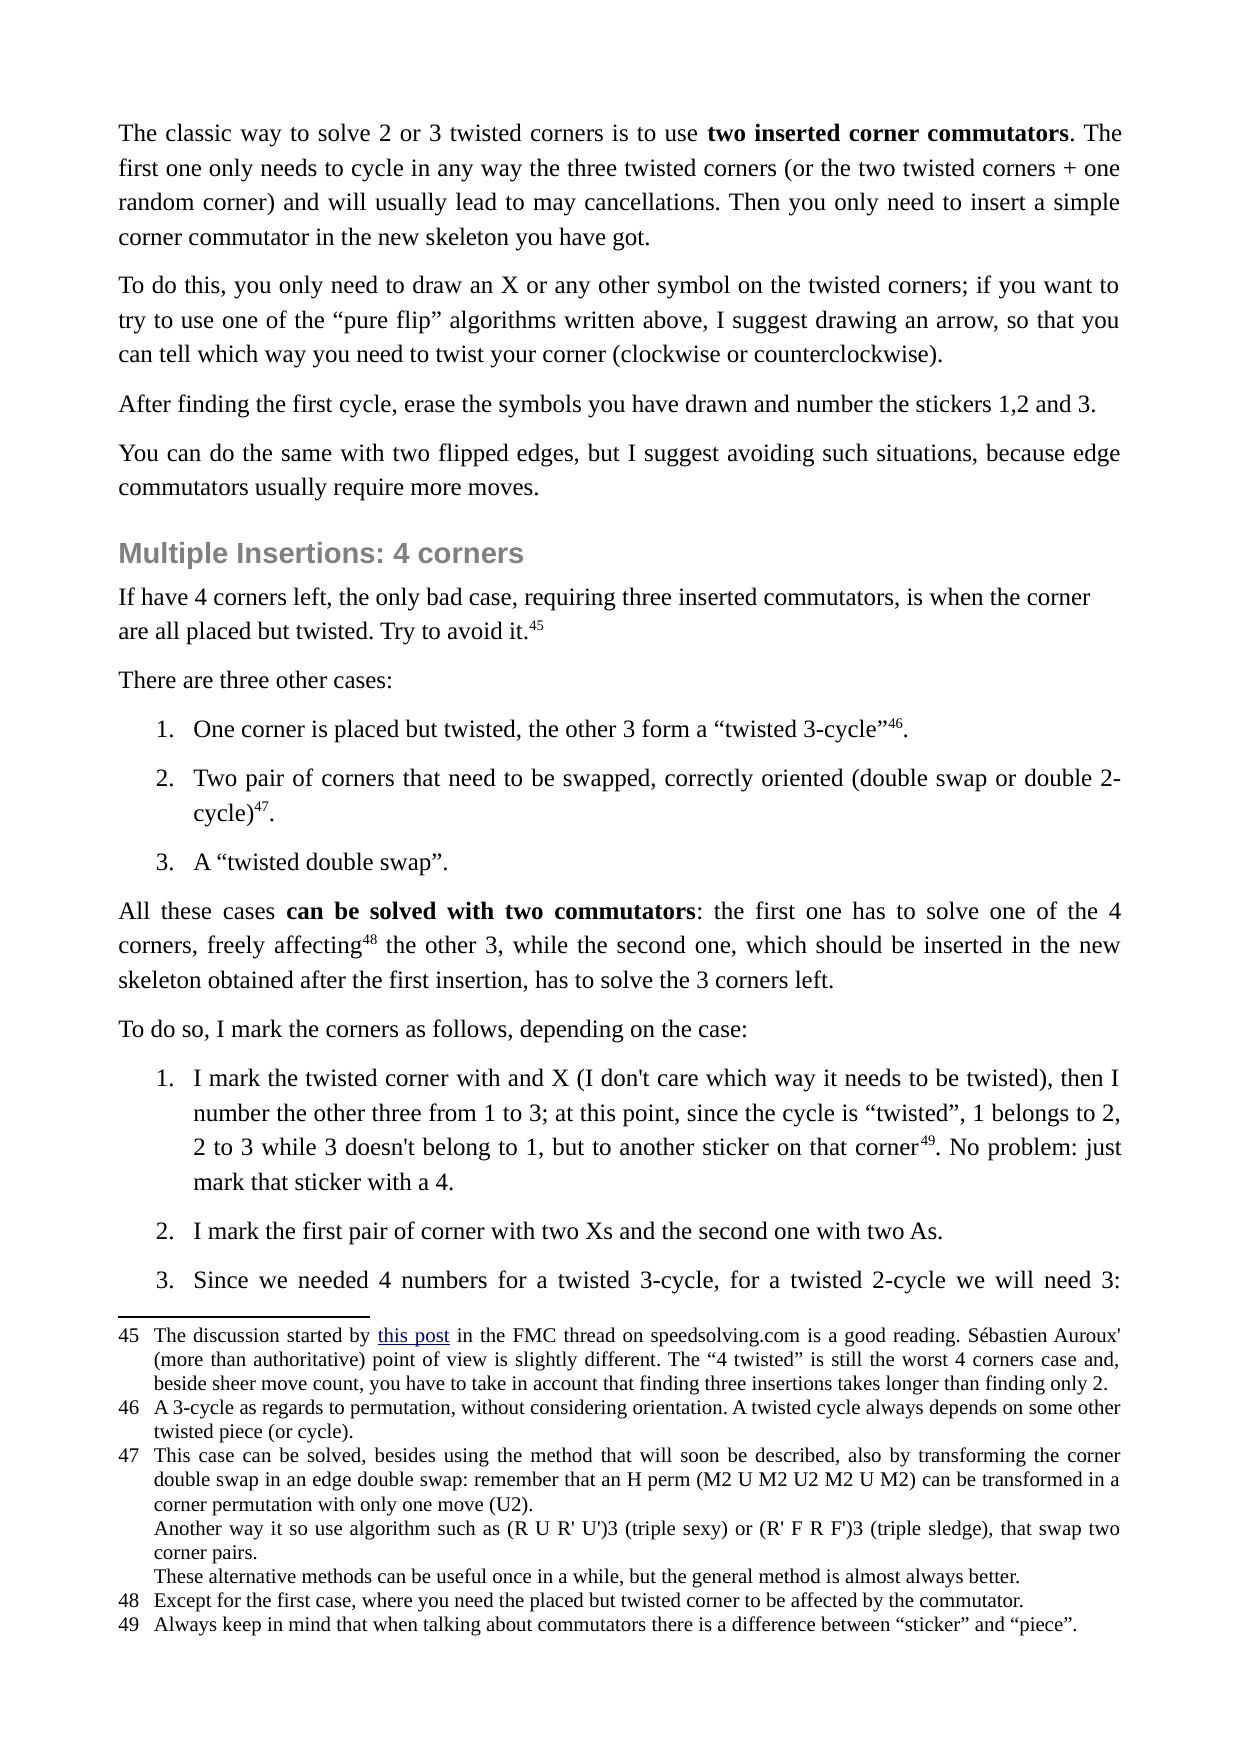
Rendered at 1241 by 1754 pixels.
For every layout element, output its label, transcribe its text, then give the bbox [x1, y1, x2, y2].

subtitle Multiple Insertions: 4 corners [118, 536, 1122, 569]
text You can do the same with two flipped edges, but I suggest avoiding such situations, because edge commutators usually require more moves. [118, 438, 1122, 501]
list Another way it so use algorithm such as (R U R' U')3 (triple sexy) or (R' F R F')3 (triple sledge), that swap two corner pairs. [118, 1516, 1122, 1564]
list Two pair of corners that need to be swapped, correctly oriented (double swap or double 2-cycle). [156, 763, 1122, 827]
text If have 4 corners left, the only bad case, requiring three inserted commutators, is when the corner are all placed but twisted. Try to avoid it. [118, 582, 1122, 645]
text After finding the first cycle, erase the symbols you have drawn and number the stickers 1,2 and 3. [118, 389, 1122, 417]
list One corner is placed but twisted, the other 3 form a “twisted 3-cycle”. [156, 714, 1122, 743]
text All these cases can be solved with two commutators: the first one has to solve one of the 4 corners, freely affecting the other 3, while the second one, which should be inserted in the new skeleton obtained after the first insertion, has to solve the 3 corners left. [118, 896, 1122, 994]
list These alternative methods can be useful once in a while, but the general method is almost always better. [118, 1564, 1122, 1588]
list A 3-cycle as regards to permutation, without considering orientation. A twisted cycle always depends on some other twisted piece (or cycle). [118, 1395, 1122, 1443]
list Always keep in mind that when talking about commutators there is a difference between “sticker” and “piece”. [118, 1612, 1122, 1636]
text The classic way to solve 2 or 3 twisted corners is to use two inserted corner commutators. The first one only needs to cycle in any way the three twisted corners (or the two twisted corners + one random corner) and will usually lead to may cancellations. Then you only need to insert a simple corner commutator in the new skeleton you have got. [118, 118, 1122, 250]
list I mark the first pair of corner with two Xs and the second one with two As. [156, 1216, 1122, 1244]
text The discussion started by this post in the FMC thread on speedsolving.com is a good reading. Sébastien Auroux' (more than authoritative) point of view is slightly different. The “4 twisted” is still the worst 4 corners case and, beside sheer move count, you have to take in account that finding three insertions takes longer than finding only 2. [118, 1323, 1122, 1395]
text Except for the first case, where you need the placed but twisted corner to be affected by the commutator. [118, 1588, 1122, 1612]
list A “twisted double swap”. [156, 847, 1122, 876]
list I mark the twisted corner with and X (I don't care which way it needs to be twisted), then I number the other three from 1 to 3; at this point, since the cycle is “twisted”, 1 belongs to 2, 2 to 3 while 3 doesn't belong to 1, but to another sticker on that corner. No problem: just mark that sticker with a 4. [156, 1063, 1122, 1195]
text To do so, I mark the corners as follows, depending on the case: [118, 1014, 1122, 1043]
list This case can be solved, besides using the method that will soon be described, also by transforming the corner double swap in an edge double swap: remember that an H perm (M2 U M2 U2 M2 U M2) can be transformed in a corner permutation with only one move (U2). [118, 1443, 1122, 1516]
list Since we needed 4 numbers for a twisted 3-cycle, for a twisted 2-cycle we will need 3: [156, 1265, 1122, 1293]
text There are three other cases: [118, 665, 1122, 694]
text To do this, you only need to draw an X or any other symbol on the twisted corners; if you want to try to use one of the “pure flip” algorithms written above, I suggest drawing an arrow, so that you can tell which way you need to twist your corner (clockwise or counterclockwise). [118, 271, 1122, 368]
